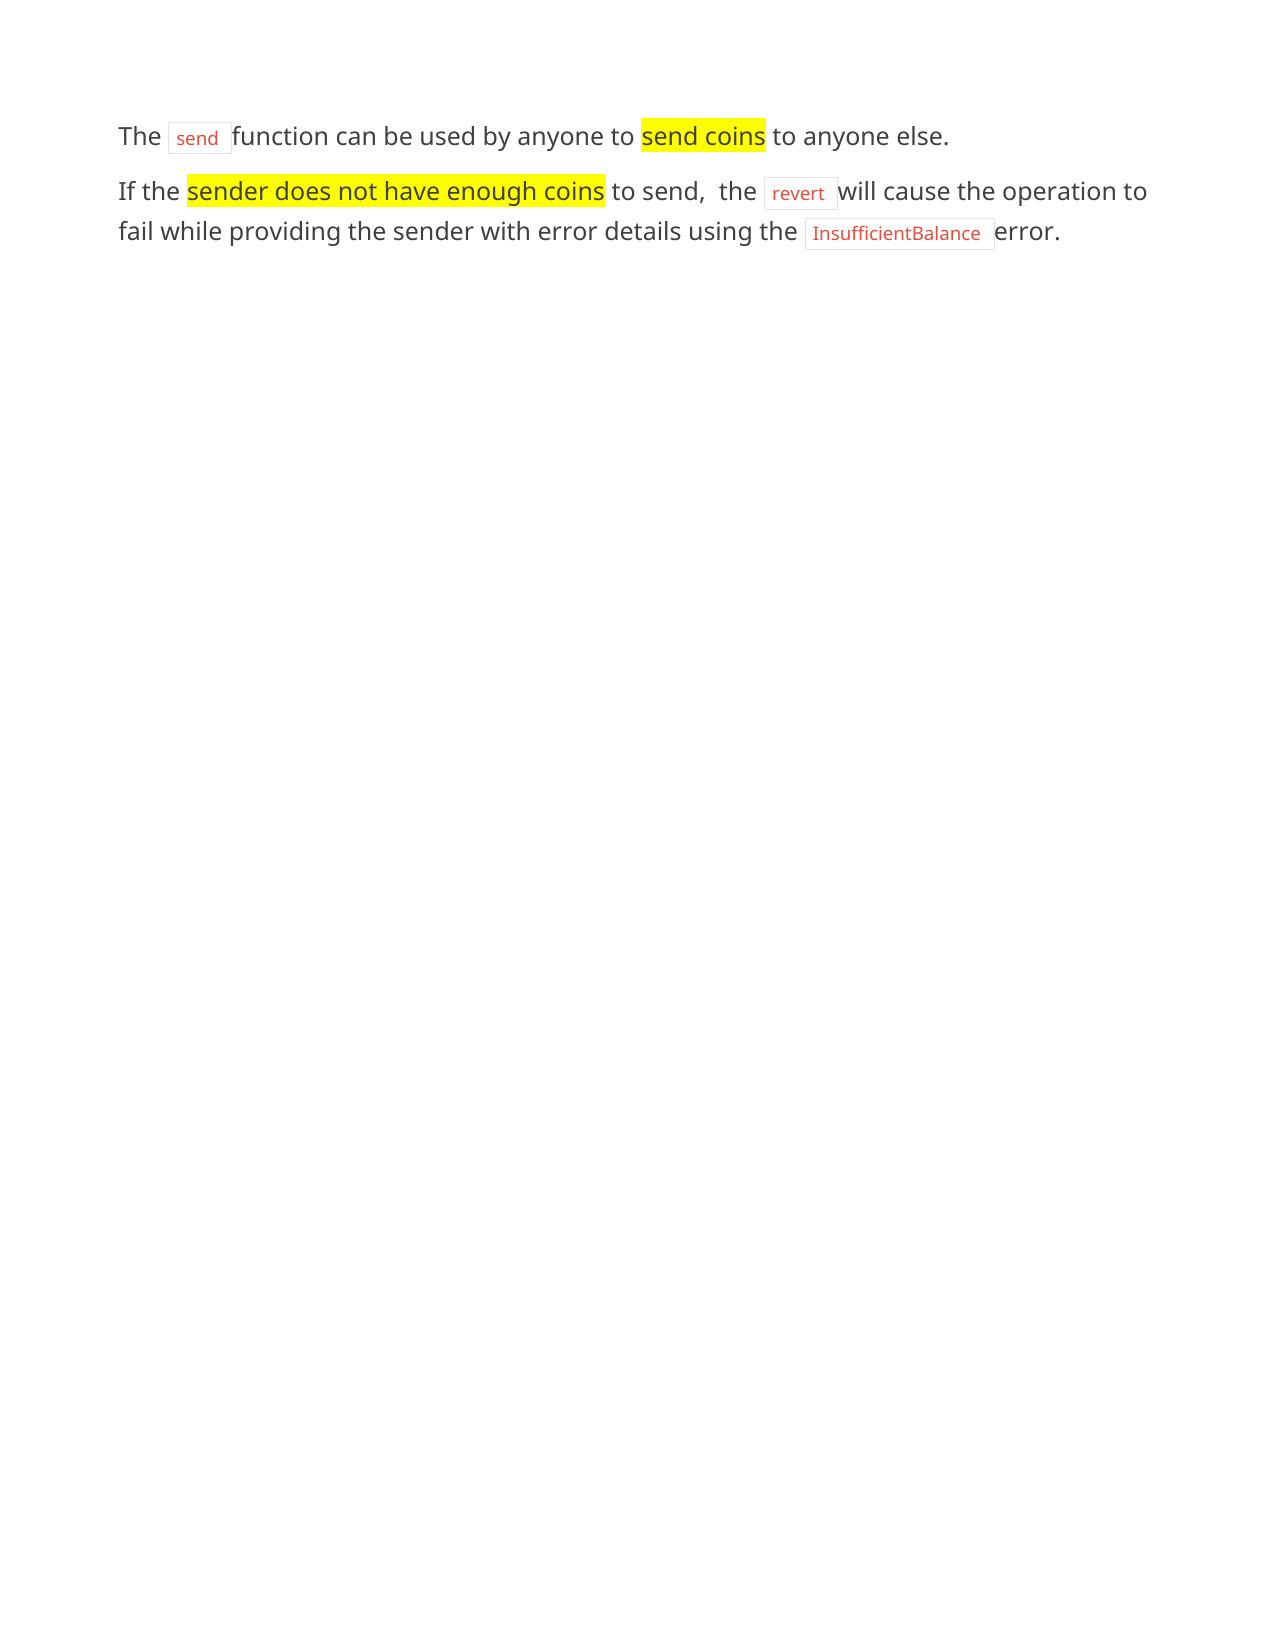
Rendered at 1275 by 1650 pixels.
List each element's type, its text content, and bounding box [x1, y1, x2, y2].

text The send function can be used by anyone to send coins to anyone else. [118, 118, 1157, 153]
text If the sender does not have enough coins to send, the revert will cause the operation to fail while providing the sender with error details using the InsufficientBalance error. [118, 173, 1157, 249]
